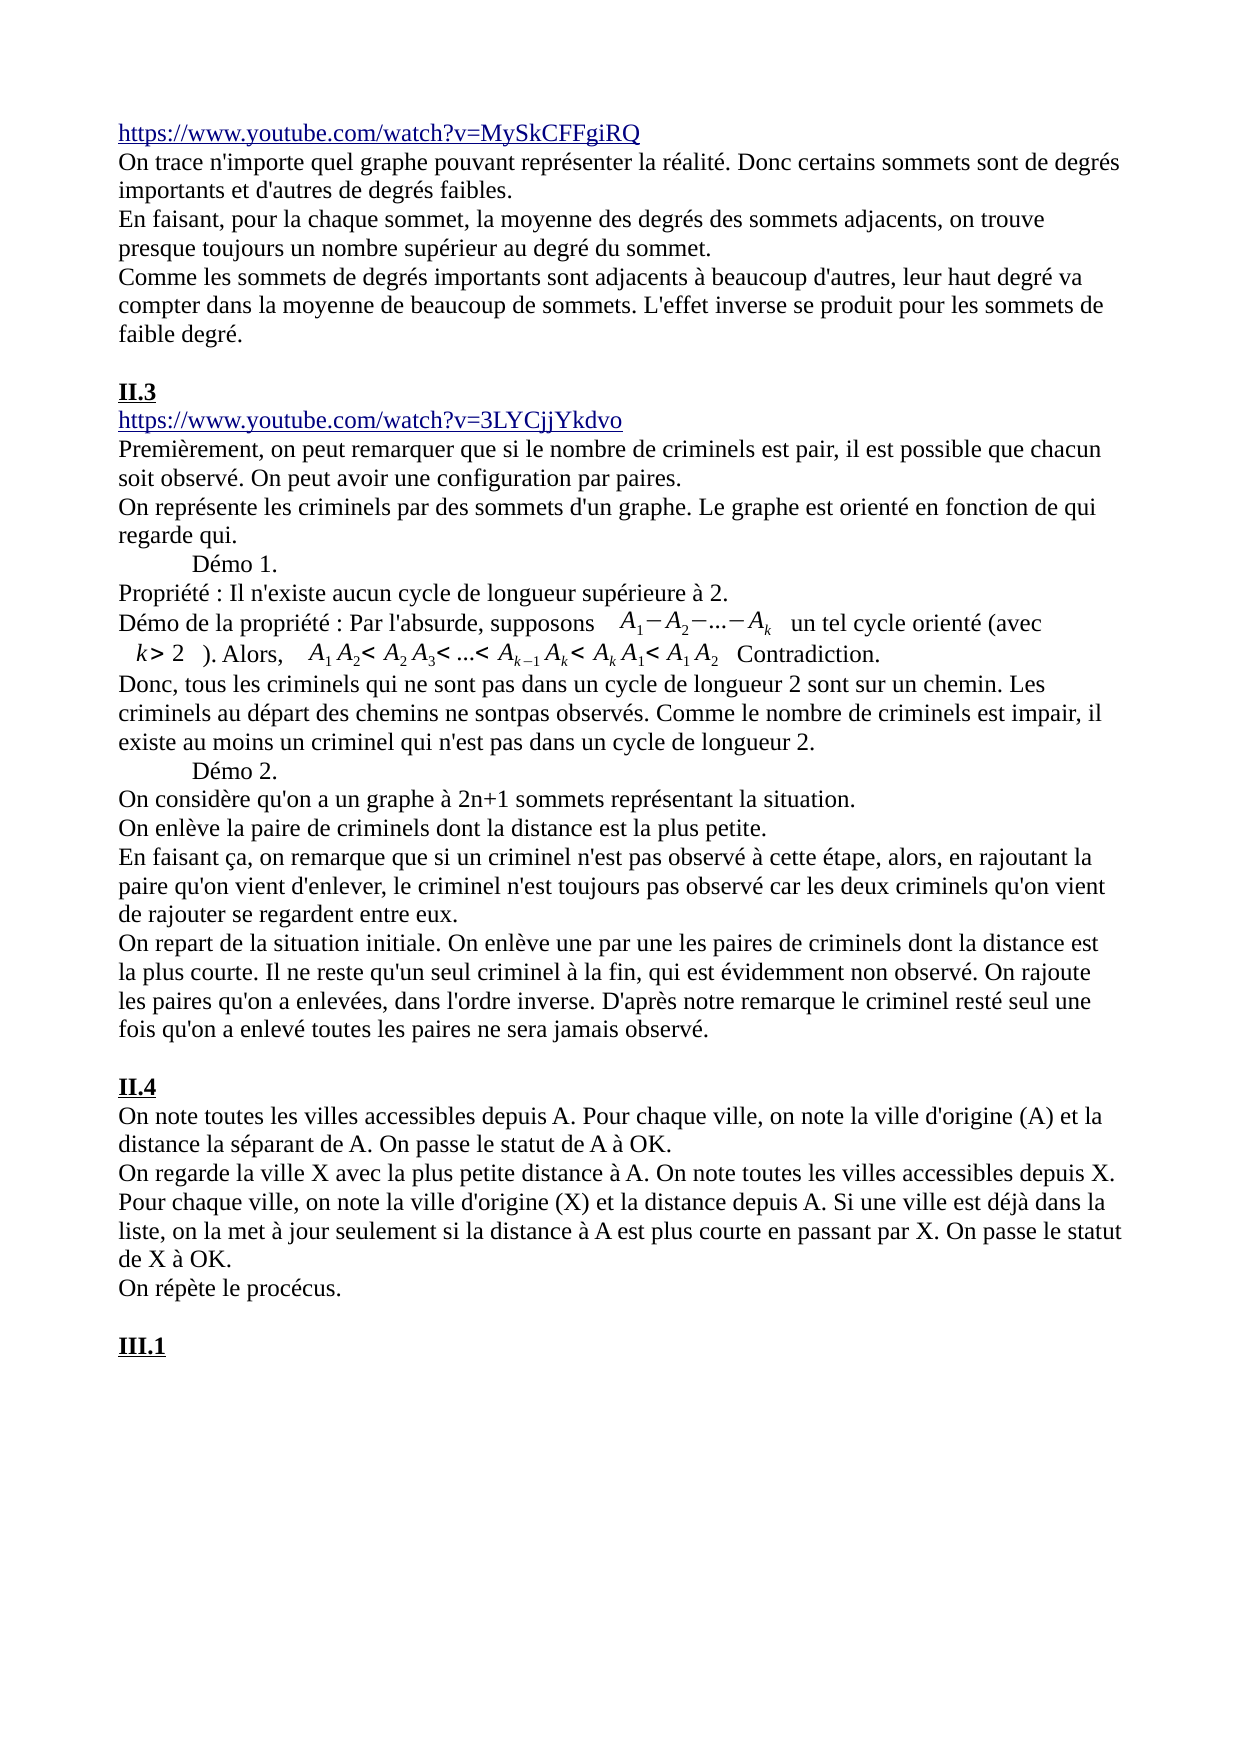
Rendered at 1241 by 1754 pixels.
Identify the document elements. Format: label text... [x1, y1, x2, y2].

text On trace n'importe quel graphe pouvant représenter la réalité. Donc certains sommets sont de degrés importants et d'autres de degrés faibles. [118, 147, 1122, 204]
text Premièrement, on peut remarquer que si le nombre de criminels est pair, il est possible que chacun soit observé. On peut avoir une configuration par paires. [118, 434, 1122, 492]
text https://www.youtube.com/watch?v=MySkCFFgiRQ [118, 118, 1122, 147]
text II.4 [118, 1072, 1122, 1101]
text II.3 [118, 377, 1122, 406]
text Démo 1. [118, 549, 1122, 578]
text Démo 2. [118, 756, 1122, 784]
text Comme les sommets de degrés importants sont adjacents à beaucoup d'autres, leur haut degré va compter dans la moyenne de beaucoup de sommets. L'effet inverse se produit pour les sommets de faible degré. [118, 262, 1122, 348]
text En faisant, pour la chaque sommet, la moyenne des degrés des sommets adjacents, on trouve presque toujours un nombre supérieur au degré du sommet. [118, 204, 1122, 262]
text On répète le procécus. [118, 1273, 1122, 1302]
text Démo de la propriété : Par l'absurde, supposons un tel cycle orienté (avec ). Alors, Contradiction. [118, 607, 1122, 669]
text On regarde la ville X avec la plus petite distance à A. On note toutes les villes accessibles depuis X. Pour chaque ville, on note la ville d'origine (X) et la distance depuis A. Si une ville est déjà dans la liste, on la met à jour seulement si la distance à A est plus courte en passant par X. On passe le statut de X à OK. [118, 1158, 1122, 1273]
text https://www.youtube.com/watch?v=3LYCjjYkdvo [118, 406, 1122, 434]
text En faisant ça, on remarque que si un criminel n'est pas observé à cette étape, alors, en rajoutant la paire qu'on vient d'enlever, le criminel n'est toujours pas observé car les deux criminels qu'on vient de rajouter se regardent entre eux. [118, 842, 1122, 928]
text III.1 [118, 1331, 1122, 1359]
text Propriété : Il n'existe aucun cycle de longueur supérieure à 2. [118, 578, 1122, 607]
text On repart de la situation initiale. On enlève une par une les paires de criminels dont la distance est la plus courte. Il ne reste qu'un seul criminel à la fin, qui est évidemment non observé. On rajoute les paires qu'on a enlevées, dans l'ordre inverse. D'après notre remarque le criminel resté seul une fois qu'on a enlevé toutes les paires ne sera jamais observé. [118, 928, 1122, 1043]
text On note toutes les villes accessibles depuis A. Pour chaque ville, on note la ville d'origine (A) et la distance la séparant de A. On passe le statut de A à OK. [118, 1101, 1122, 1158]
text On considère qu'on a un graphe à 2n+1 sommets représentant la situation. [118, 784, 1122, 813]
text On enlève la paire de criminels dont la distance est la plus petite. [118, 813, 1122, 842]
text On représente les criminels par des sommets d'un graphe. Le graphe est orienté en fonction de qui regarde qui. [118, 492, 1122, 549]
text Donc, tous les criminels qui ne sont pas dans un cycle de longueur 2 sont sur un chemin. Les criminels au départ des chemins ne sontpas observés. Comme le nombre de criminels est impair, il existe au moins un criminel qui n'est pas dans un cycle de longueur 2. [118, 669, 1122, 756]
